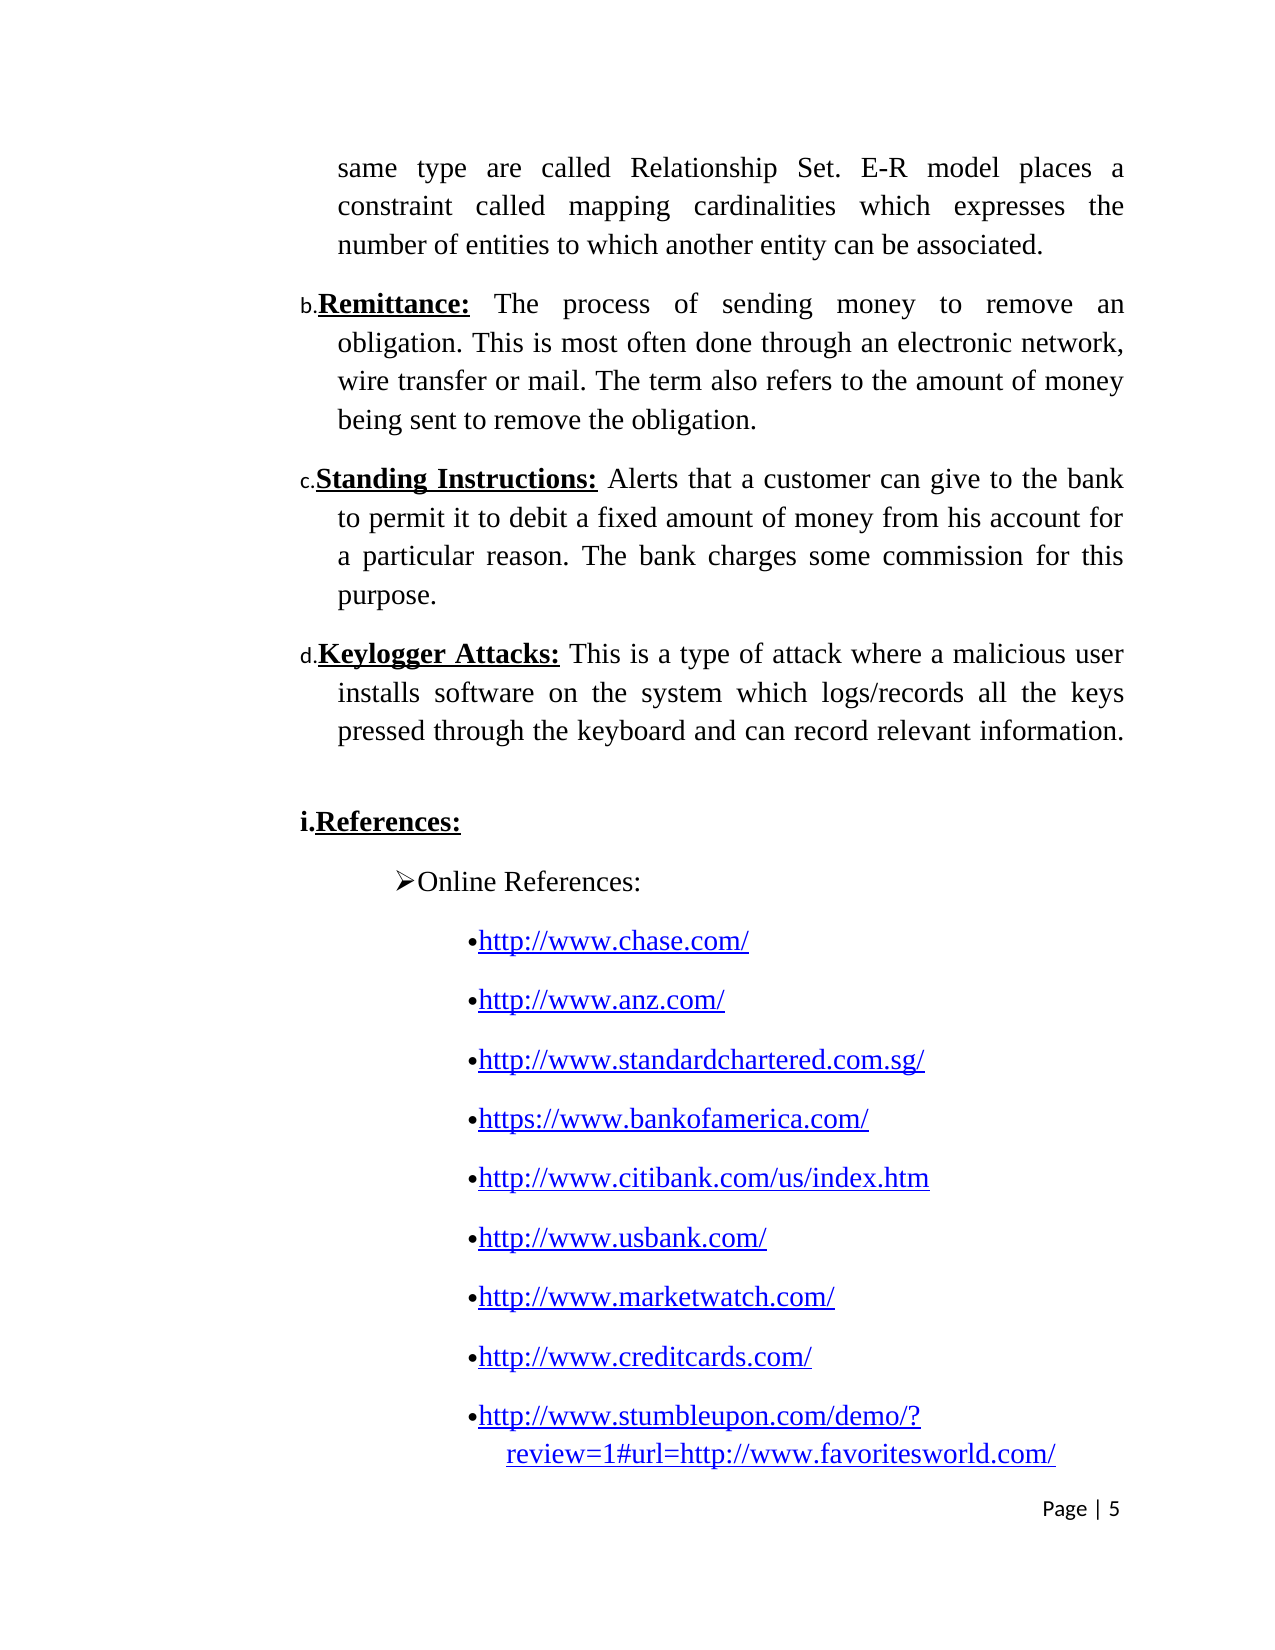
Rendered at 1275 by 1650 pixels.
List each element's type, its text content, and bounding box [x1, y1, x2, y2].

list References: [300, 804, 1125, 838]
list http://www.standardchartered.com.sg/ [469, 1042, 1125, 1075]
list http://www.marketwatch.com/ [469, 1279, 1125, 1313]
list Standing Instructions: Alerts that a customer can give to the bank to permit it to debit a fixed amount of money from his account for a particular reason. The bank charges some commission for this purpose. [300, 461, 1125, 611]
list http://www.anz.com/ [469, 982, 1125, 1016]
list http://www.usbank.com/ [469, 1220, 1125, 1253]
list https://www.bankofamerica.com/ [469, 1101, 1125, 1135]
list http://www.citibank.com/us/index.htm [469, 1161, 1125, 1194]
list http://www.creditcards.com/ [469, 1339, 1125, 1372]
list Keylogger Attacks: This is a type of attack where a malicious user installs software on the system which logs/records all the keys pressed through the keyboard and can record relevant information. [300, 636, 1125, 779]
list http://www.stumbleupon.com/demo/?review=1#url=http://www.favoritesworld.com/ [469, 1398, 1125, 1470]
list same type are called Relationship Set. E-R model places a constraint called mapping cardinalities which expresses the number of entities to which another entity can be associated. [300, 150, 1125, 261]
list Online References: [394, 864, 1125, 897]
list Remittance: The process of sending money to remove an obligation. This is most often done through an electronic network, wire transfer or mail. The term also refers to the amount of money being sent to remove the obligation. [300, 286, 1125, 436]
list http://www.chase.com/ [469, 923, 1125, 957]
